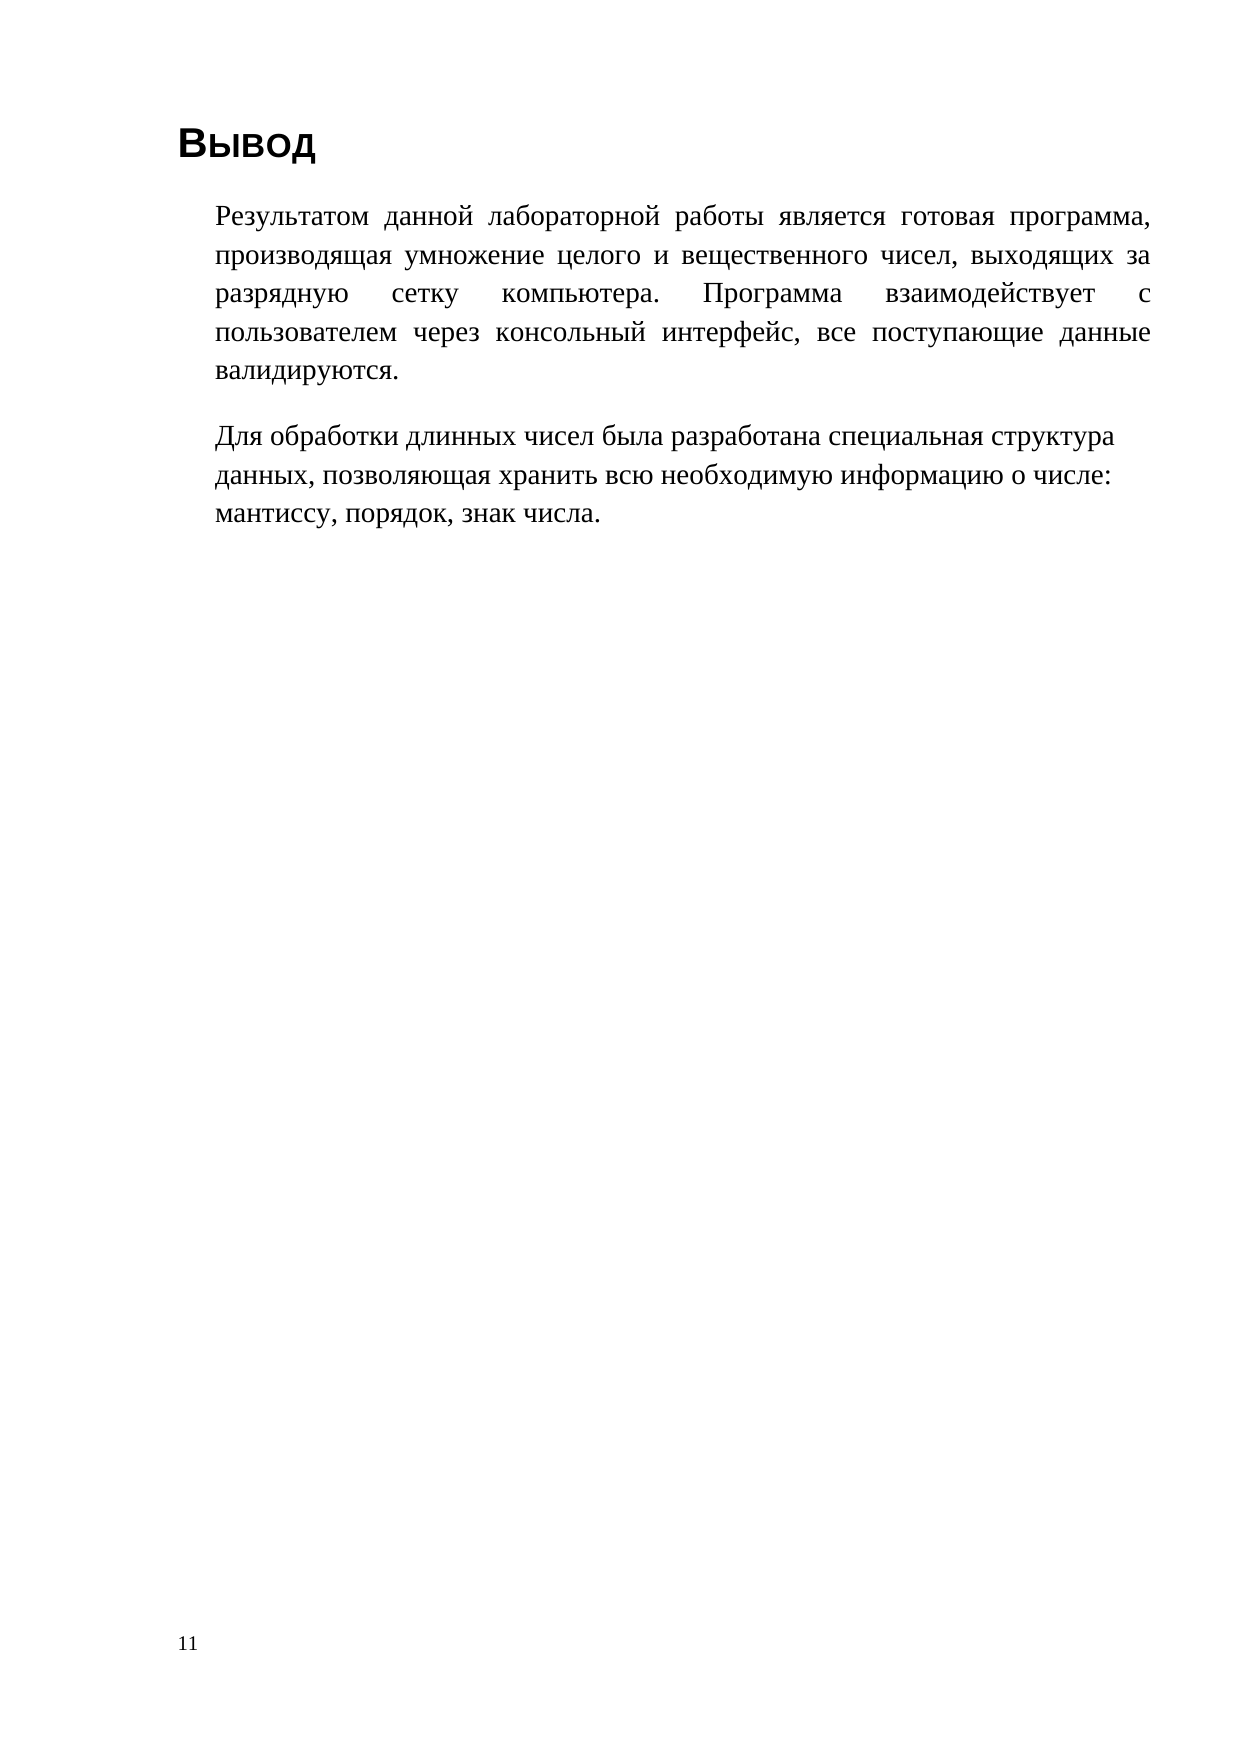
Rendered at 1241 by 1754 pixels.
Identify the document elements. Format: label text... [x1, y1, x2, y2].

subtitle Вывод [177, 118, 1152, 166]
list Результатом данной лабораторной работы является готовая программа, производящая умножение целого и вещественного чисел, выходящих за разрядную сетку компьютера. Программа взаимодействует с пользователем через консольный интерфейс, все поступающие данные валидируются. [215, 198, 1152, 386]
list Для обработки длинных чисел была разработана специальная структура данных, позволяющая хранить всю необходимую информацию о числе: мантиссу, порядок, знак числа. [215, 418, 1152, 529]
